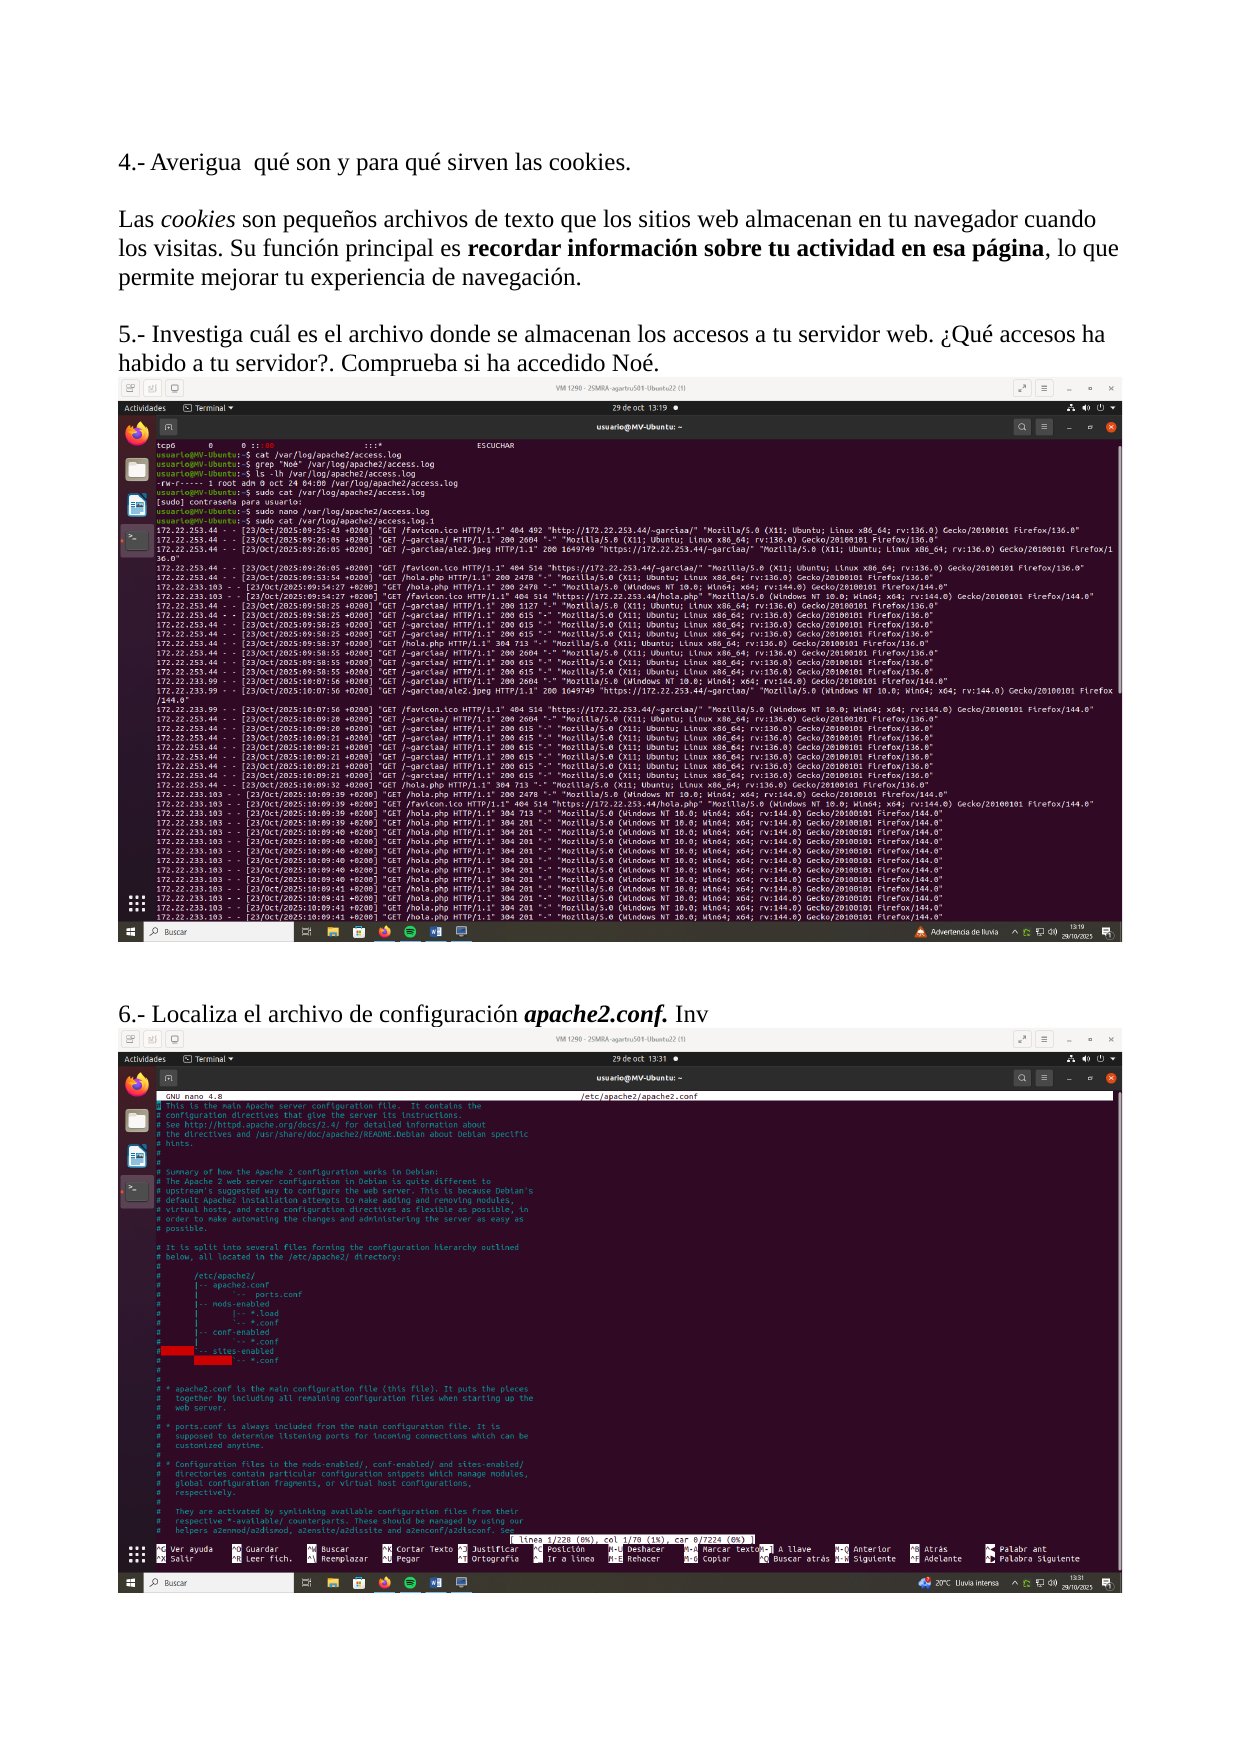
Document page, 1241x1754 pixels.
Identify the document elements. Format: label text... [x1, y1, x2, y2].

text 6.- Localiza el archivo de configuración apache2.conf. Inv [118, 999, 1122, 1027]
text 4.- Averigua qué son y para qué sirven las cookies. [118, 147, 1122, 176]
text Las cookies son pequeños archivos de texto que los sitios web almacenan en tu navegador cuando los visitas. Su función principal es recordar información sobre tu actividad en esa página, lo que permite mejorar tu experiencia de navegación. [118, 204, 1122, 291]
text 5.- Investiga cuál es el archivo donde se almacenan los accesos a tu servidor web. ¿Qué accesos ha habido a tu servidor?. Comprueba si ha accedido Noé. [118, 319, 1122, 376]
